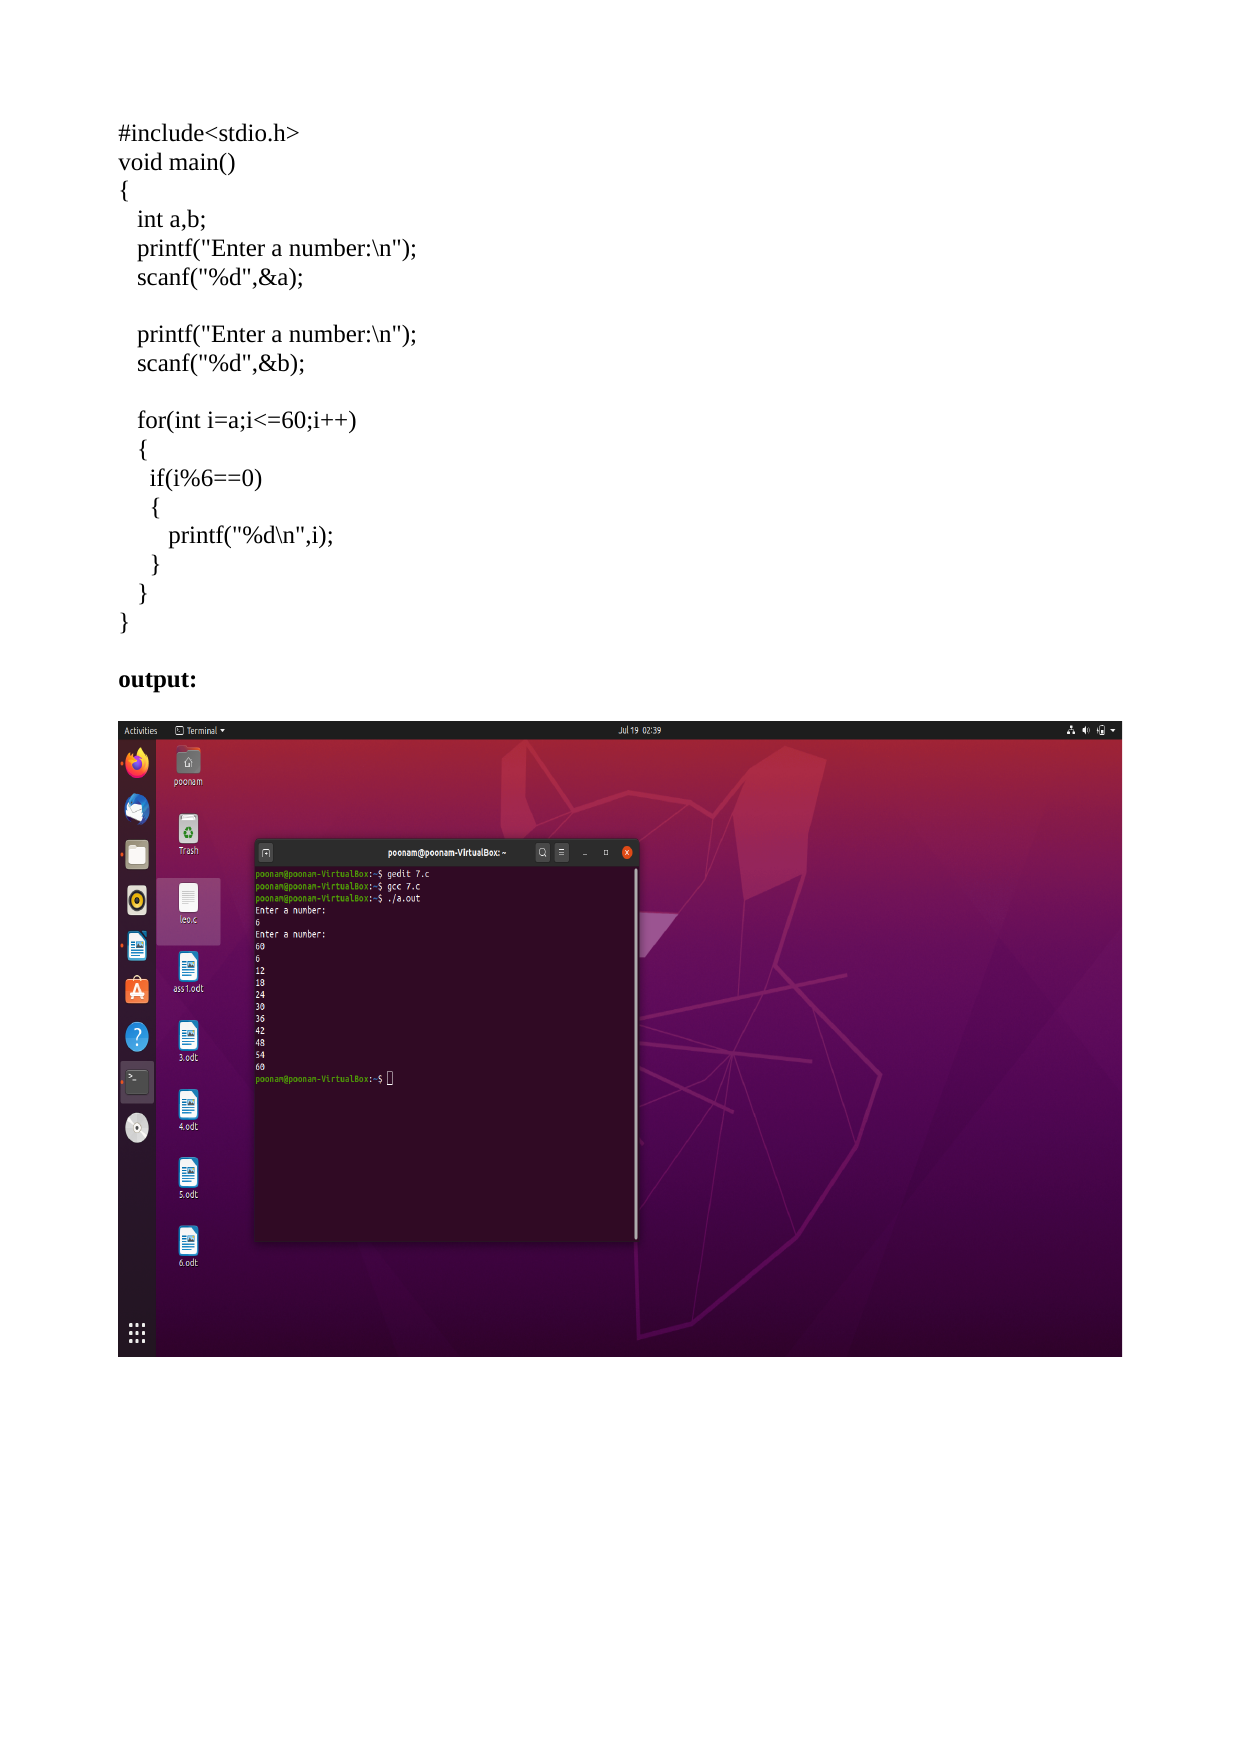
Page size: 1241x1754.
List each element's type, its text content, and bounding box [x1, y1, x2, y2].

text } [118, 578, 1122, 607]
picture [118, 721, 1123, 1357]
text printf("Enter a number:\n"); [118, 319, 1122, 348]
text } [118, 549, 1122, 578]
text if(i%6==0) [118, 463, 1122, 492]
text void main() [118, 147, 1122, 176]
text { [118, 176, 1122, 204]
text } [118, 607, 1122, 636]
text scanf("%d",&b); [118, 348, 1122, 377]
text output: [118, 664, 1122, 693]
text { [118, 434, 1122, 463]
text scanf("%d",&a); [118, 262, 1122, 291]
text printf("%d\n",i); [118, 521, 1122, 549]
text for(int i=a;i<=60;i++) [118, 406, 1122, 434]
text { [118, 492, 1122, 521]
text int a,b; [118, 204, 1122, 233]
text #include<stdio.h> [118, 118, 1122, 147]
text printf("Enter a number:\n"); [118, 233, 1122, 262]
